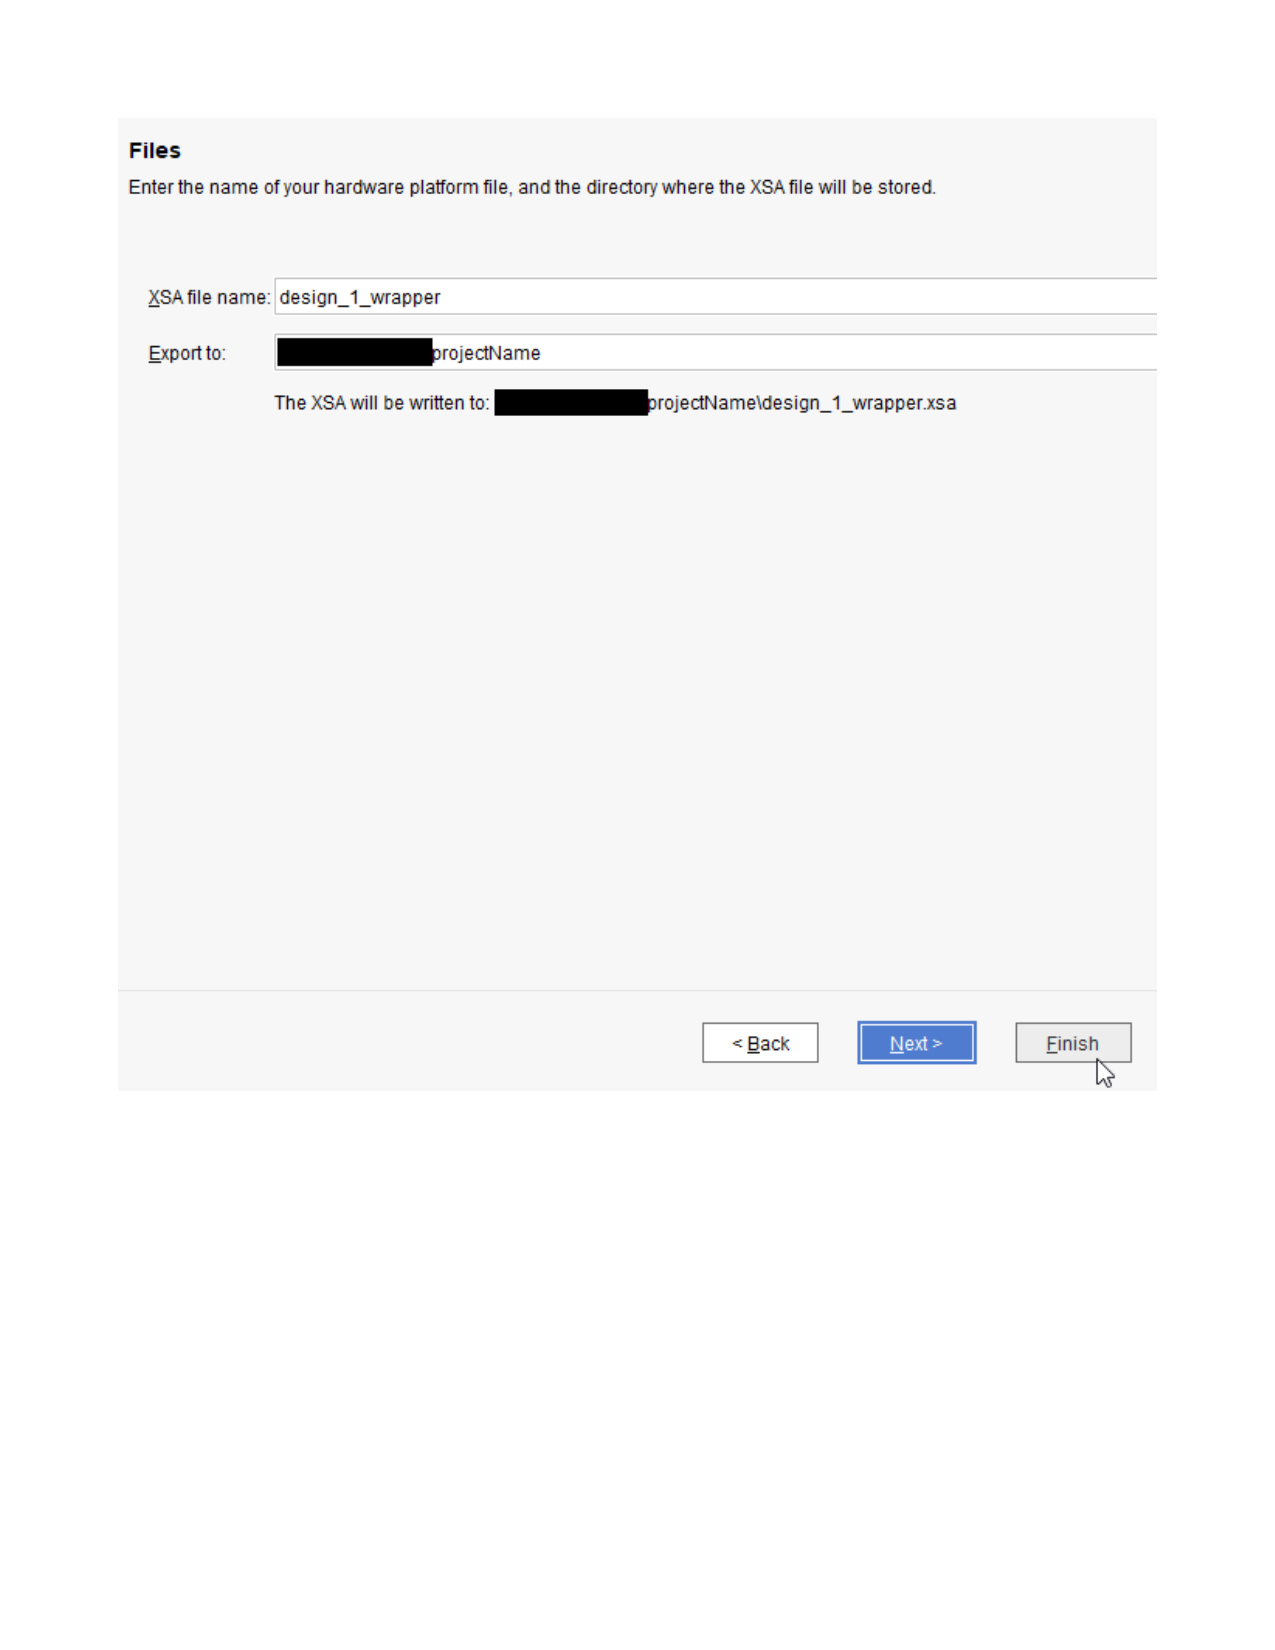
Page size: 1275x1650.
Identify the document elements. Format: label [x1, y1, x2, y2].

picture [118, 118, 1157, 1091]
